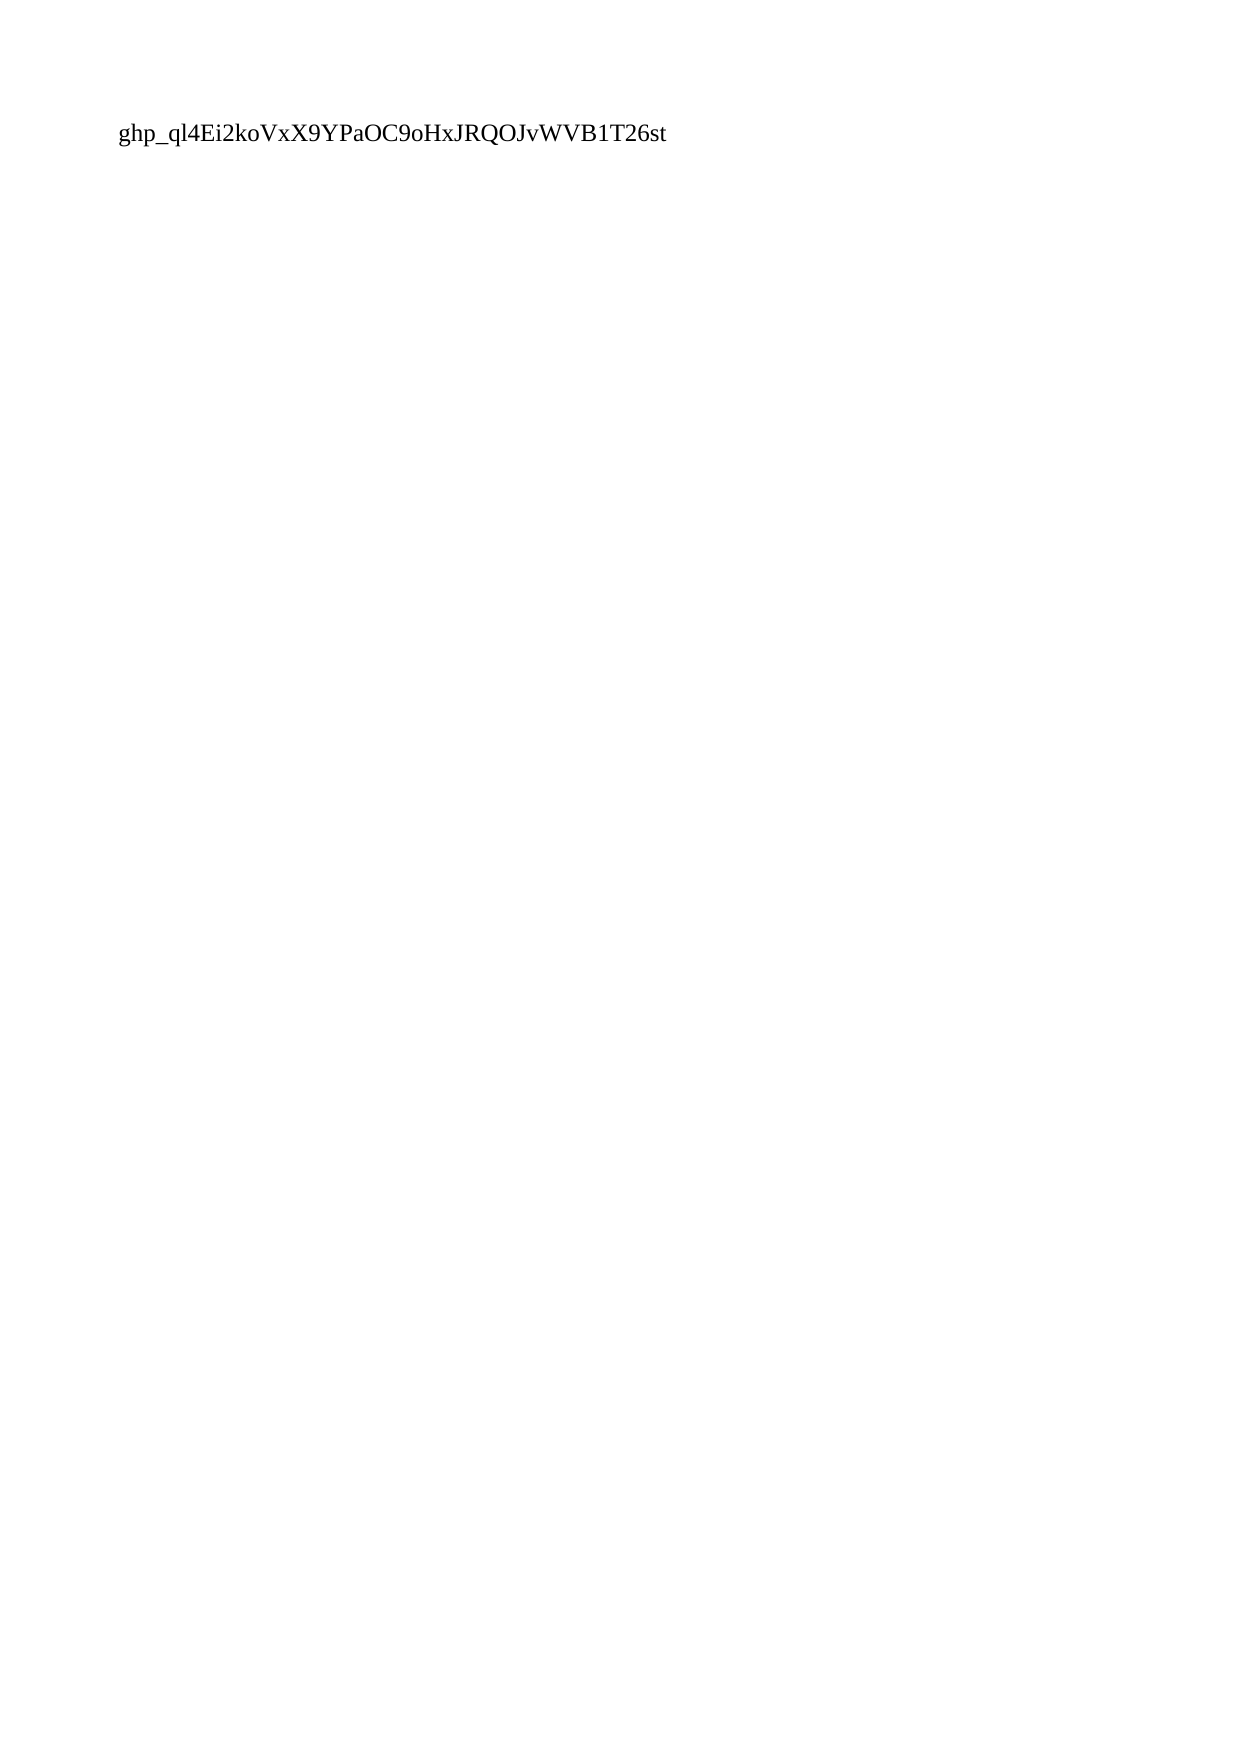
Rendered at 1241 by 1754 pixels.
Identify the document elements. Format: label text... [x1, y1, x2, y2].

text 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 [118, 118, 1122, 147]
